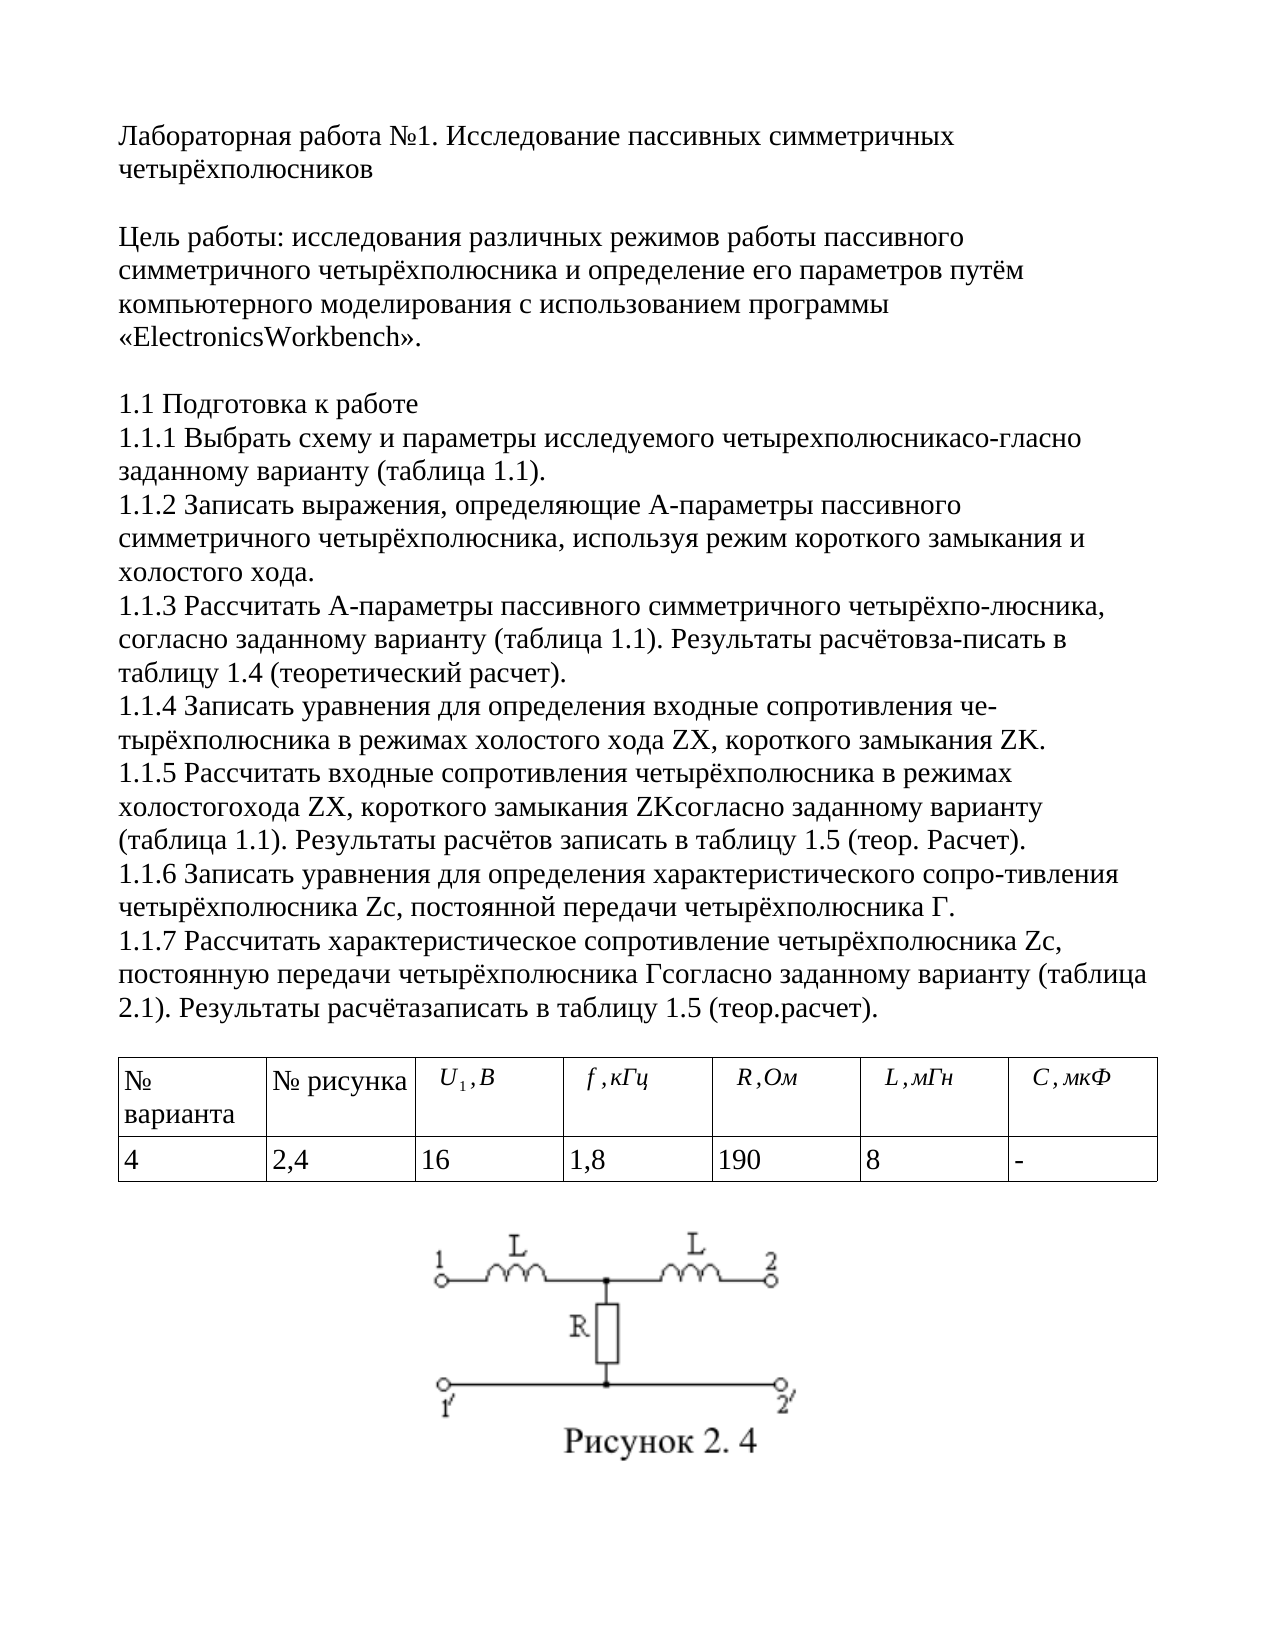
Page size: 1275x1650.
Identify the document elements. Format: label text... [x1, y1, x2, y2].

text Цель работы: исследования различных режимов работы пассивного симметричного четырёхполюсника и определение его параметров путём компьютерного моделирования с использованием программы «ElectronicsWorkbench». [118, 219, 1157, 353]
text 1.1 Подготовка к работе [118, 386, 1157, 420]
text 1.1.5 Рассчитать входные сопротивления четырёхполюсника в режимах холостогохода ZX, короткого замыкания ZKсогласно заданному варианту (таблица 1.1). Результаты расчётов записать в таблицу 1.5 (теор. Расчет). [118, 755, 1157, 856]
table_header [861, 1058, 1008, 1136]
table_header [1009, 1058, 1157, 1136]
text 1.1.1 Выбрать схему и параметры исследуемого четырехполюсникасо-гласно заданному варианту (таблица 1.1). [118, 420, 1157, 487]
table_header [416, 1058, 563, 1136]
text 1.1.7 Рассчитать характеристическое сопротивление четырёхполюсника Zc, постоянную передачи четырёхполюсника Γсогласно заданному варианту (таблица 2.1). Результаты расчётазаписать в таблицу 1.5 (теор.расчет). [118, 923, 1157, 1024]
table_header [564, 1058, 712, 1136]
table_header № варианта [119, 1058, 266, 1136]
table_cell - [1009, 1137, 1157, 1181]
text 1.1.4 Записать уравнения для определения входные сопротивления че-тырёхполюсника в режимах холостого хода ZX, короткого замыкания ZK. [118, 688, 1157, 755]
text 1.1.2 Записать выражения, определяющие А-параметры пассивного симметричного четырёхполюсника, используя режим короткого замыкания и холостого хода. [118, 487, 1157, 588]
table_header № рисунка [267, 1058, 415, 1136]
text Лабораторная работа №1. Исследование пассивных симметричных четырёхполюсников [118, 118, 1157, 185]
table_cell 4 [119, 1137, 266, 1181]
text 1.1.3 Рассчитать А-параметры пассивного симметричного четырёхпо-люсника, согласно заданному варианту (таблица 1.1). Результаты расчётовза-писать в таблицу 1.4 (теоретический расчет). [118, 588, 1157, 688]
table_cell 2,4 [267, 1137, 415, 1181]
picture [425, 1213, 810, 1462]
table_cell 1,8 [564, 1137, 712, 1181]
table_cell 16 [416, 1137, 563, 1181]
table_header [713, 1058, 860, 1136]
text 1.1.6 Записать уравнения для определения характеристического сопро-тивления четырёхполюсника Zc, постоянной передачи четырёхполюсника Γ. [118, 856, 1157, 923]
table_cell 8 [861, 1137, 1008, 1181]
table_cell 190 [713, 1137, 860, 1181]
